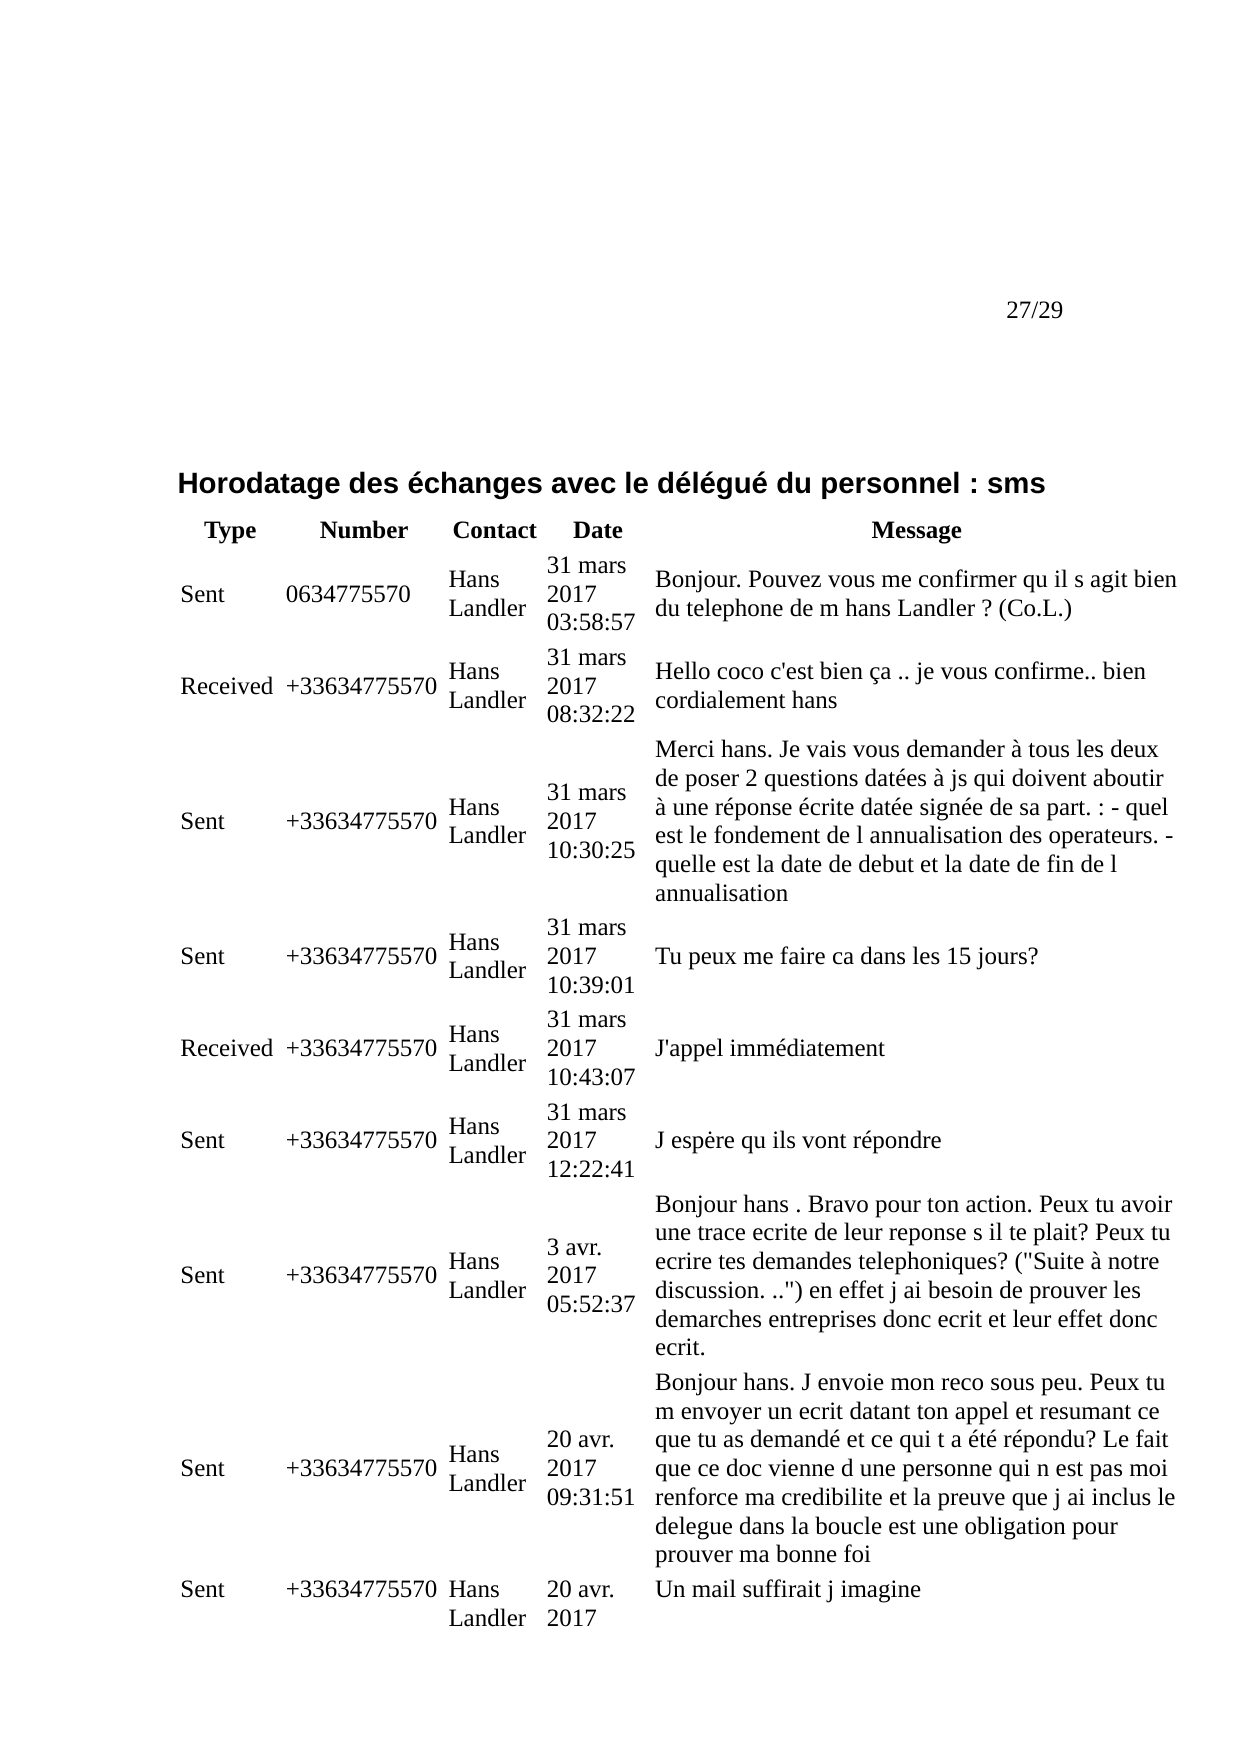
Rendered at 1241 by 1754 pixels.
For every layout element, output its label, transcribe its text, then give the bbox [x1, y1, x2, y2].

subtitle Horodatage des échanges avec le délégué du personnel : sms [177, 466, 1063, 500]
table_cell 31 mars 2017 10:30:25 [544, 731, 652, 909]
table_cell +33634775570 [283, 1002, 445, 1094]
table_cell Sent [177, 1094, 283, 1186]
table_header Date [544, 513, 652, 547]
table_cell Sent [177, 910, 283, 1002]
table_cell Sent [177, 1186, 283, 1364]
table_cell Tu peux me faire ca dans les 15 jours? [652, 910, 1181, 1002]
table_header Type [177, 513, 283, 547]
table_cell J espėre qu ils vont répondre [652, 1094, 1181, 1186]
table_cell Received [177, 1002, 283, 1094]
table_cell Hans Landler [445, 1186, 544, 1364]
table_cell Hans Landler [445, 547, 544, 639]
table_cell Hans Landler [445, 1002, 544, 1094]
table_cell 31 mars 2017 08:32:22 [544, 639, 652, 731]
table_cell Sent [177, 1364, 283, 1571]
table_cell 31 mars 2017 12:22:41 [544, 1094, 652, 1186]
table_cell Bonjour hans. J envoie mon reco sous peu. Peux tu m envoyer un ecrit datant ton appel et resumant ce que tu as demandé et ce qui t a été répondu? Le fait que ce doc vienne d une personne qui n est pas moi renforce ma credibilite et la preuve que j ai inclus le delegue dans la boucle est une obligation pour prouver ma bonne foi [652, 1364, 1181, 1571]
table_cell Bonjour. Pouvez vous me confirmer qu il s agit bien du telephone de m hans Landler ? (Co.L.) [652, 547, 1181, 639]
table_cell +33634775570 [283, 1186, 445, 1364]
table_cell +33634775570 [283, 731, 445, 909]
table_cell Received [177, 639, 283, 731]
table_cell Hans Landler [445, 639, 544, 731]
table_cell 31 mars 2017 10:39:01 [544, 910, 652, 1002]
table_cell +33634775570 [283, 639, 445, 731]
table_cell Merci hans. Je vais vous demander à tous les deux de poser 2 questions datées à js qui doivent aboutir à une réponse écrite datée signée de sa part. : - quel est le fondement de l annualisation des operateurs. - quelle est la date de debut et la date de fin de l annualisation [652, 731, 1181, 909]
table_cell 20 avr. 2017 [544, 1571, 652, 1634]
table_header Number [283, 513, 445, 547]
table_cell Hans Landler [445, 1571, 544, 1634]
table_cell Un mail suffirait j imagine [652, 1571, 1181, 1634]
table_cell Sent [177, 1571, 283, 1634]
table_header Message [652, 513, 1181, 547]
table_cell +33634775570 [283, 1364, 445, 1571]
table_cell Sent [177, 547, 283, 639]
table_cell +33634775570 [283, 1571, 445, 1634]
table_cell Hans Landler [445, 910, 544, 1002]
table_cell +33634775570 [283, 910, 445, 1002]
table_cell Hans Landler [445, 1094, 544, 1186]
table_cell +33634775570 [283, 1094, 445, 1186]
table_cell 31 mars 2017 10:43:07 [544, 1002, 652, 1094]
table_cell 31 mars 2017 03:58:57 [544, 547, 652, 639]
table_cell Hans Landler [445, 1364, 544, 1571]
table_cell 0634775570 [283, 547, 445, 639]
table_header Contact [445, 513, 544, 547]
table_cell J'appel immédiatement [652, 1002, 1181, 1094]
table_cell Hello coco c'est bien ça .. je vous confirme.. bien cordialement hans [652, 639, 1181, 731]
table_cell Bonjour hans . Bravo pour ton action. Peux tu avoir une trace ecrite de leur reponse s il te plait? Peux tu ecrire tes demandes telephoniques? ("Suite à notre discussion. ..") en effet j ai besoin de prouver les demarches entreprises donc ecrit et leur effet donc ecrit. [652, 1186, 1181, 1364]
table_cell 20 avr. 2017 09:31:51 [544, 1364, 652, 1571]
table_cell Hans Landler [445, 731, 544, 909]
table_cell 3 avr. 2017 05:52:37 [544, 1186, 652, 1364]
table_cell Sent [177, 731, 283, 909]
